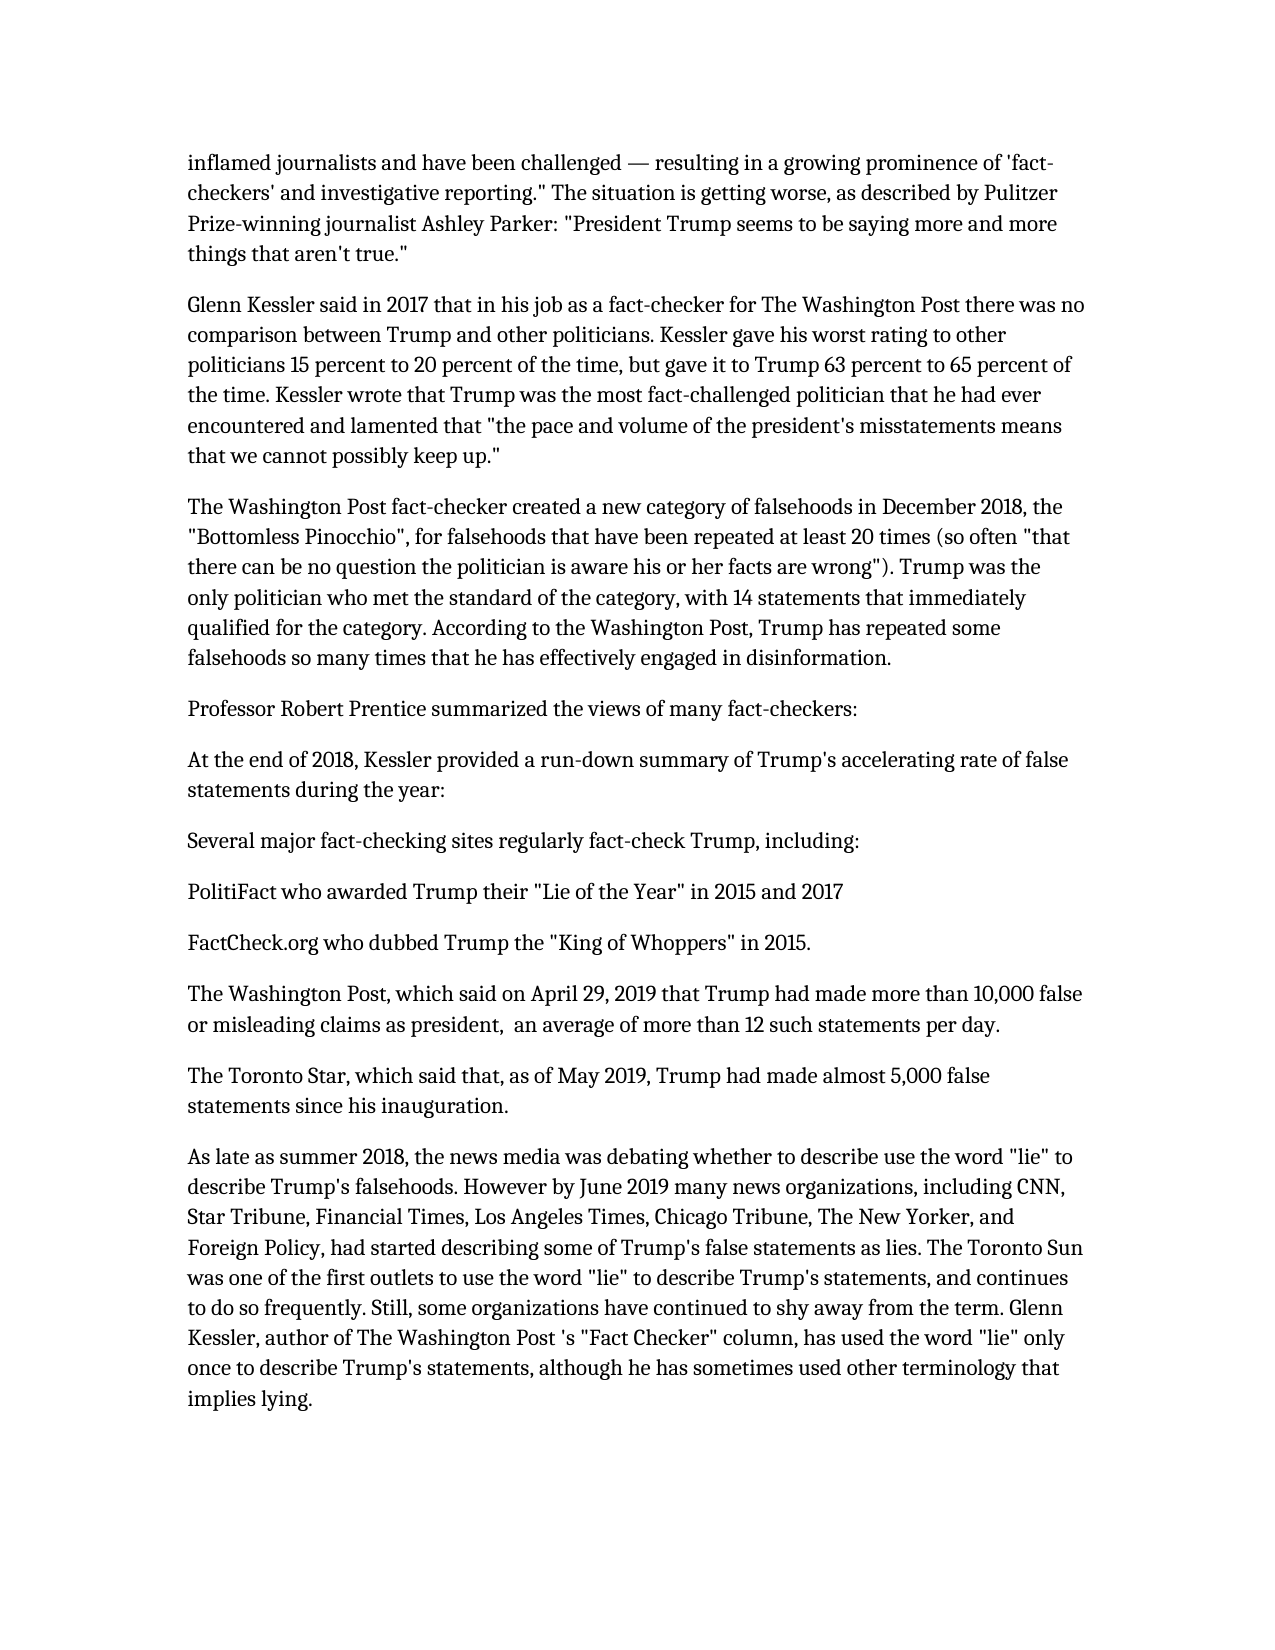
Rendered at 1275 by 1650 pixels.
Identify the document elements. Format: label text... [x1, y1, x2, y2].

text FactCheck.org who dubbed Trump the "King of Whoppers" in 2015. [187, 930, 1087, 957]
text The Washington Post fact-checker created a new category of falsehoods in December 2018, the "Bottomless Pinocchio", for falsehoods that have been repeated at least 20 times (so often "that there can be no question the politician is aware his or her facts are wrong"). Trump was the only politician who met the standard of the category, with 14 statements that immediately qualified for the category. According to the Washington Post, Trump has repeated some falsehoods so many times that he has effectively engaged in disinformation. [187, 494, 1087, 671]
text Professor Robert Prentice summarized the views of many fact-checkers: [187, 696, 1087, 722]
text Glenn Kessler said in 2017 that in his job as a fact-checker for The Washington Post there was no comparison between Trump and other politicians. Kessler gave his worst rating to other politicians 15 percent to 20 percent of the time, but gave it to Trump 63 percent to 65 percent of the time. Kessler wrote that Trump was the most fact-challenged politician that he had ever encountered and lamented that "the pace and volume of the president's misstatements means that we cannot possibly keep up." [187, 292, 1087, 469]
text As late as summer 2018, the news media was debating whether to describe use the word "lie" to describe Trump's falsehoods. However by June 2019 many news organizations, including CNN, Star Tribune, Financial Times, Los Angeles Times, Chicago Tribune, The New Yorker, and Foreign Policy, had started describing some of Trump's false statements as lies. The Toronto Sun was one of the first outlets to use the word "lie" to describe Trump's statements, and continues to do so frequently. Still, some organizations have continued to shy away from the term. Glenn Kessler, author of The Washington Post 's "Fact Checker" column, has used the word "lie" only once to describe Trump's statements, although he has sometimes used other terminology that implies lying. [187, 1144, 1087, 1412]
text PolitiFact who awarded Trump their "Lie of the Year" in 2015 and 2017 [187, 879, 1087, 906]
text The Toronto Star, which said that, as of May 2019, Trump had made almost 5,000 false statements since his inauguration. [187, 1062, 1087, 1119]
text The Washington Post, which said on April 29, 2019 that Trump had made more than 10,000 false or misleading claims as president, an average of more than 12 such statements per day. [187, 981, 1087, 1038]
text At the end of 2018, Kessler provided a run-down summary of Trump's accelerating rate of false statements during the year: [187, 747, 1087, 803]
text inflamed journalists and have been challenged — resulting in a growing prominence of 'fact-checkers' and investigative reporting." The situation is getting worse, as described by Pulitzer Prize-winning journalist Ashley Parker: "President Trump seems to be saying more and more things that aren't true." [187, 150, 1087, 267]
text Several major fact-checking sites regularly fact-check Trump, including: [187, 828, 1087, 854]
